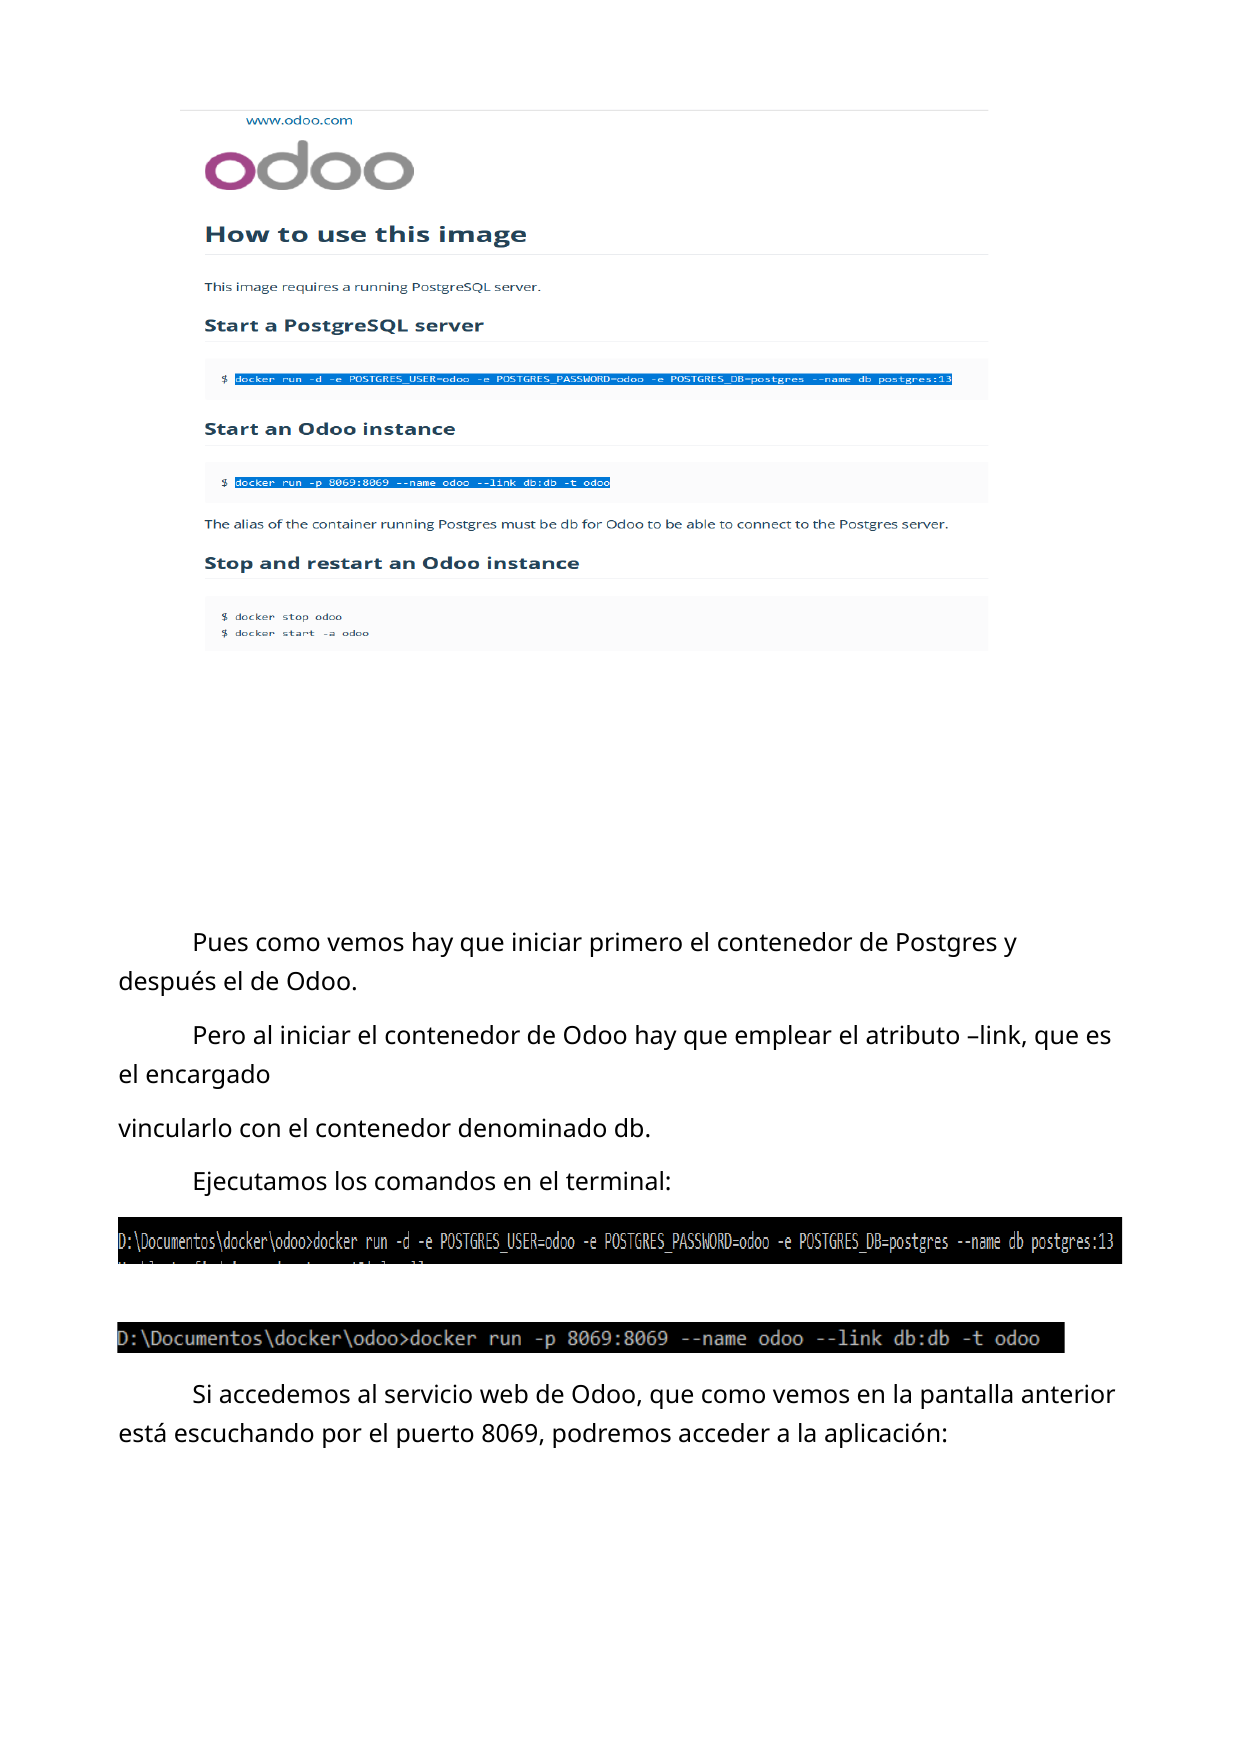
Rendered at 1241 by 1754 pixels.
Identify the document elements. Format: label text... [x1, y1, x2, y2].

text Pues como vemos hay que iniciar primero el contenedor de Postgres y después el de Odoo. [118, 924, 1122, 998]
picture [180, 109, 989, 651]
picture [117, 1322, 1065, 1353]
text Ejecutamos los comandos en el terminal: [118, 1164, 1122, 1198]
text Pero al iniciar el contenedor de Odoo hay que emplear el atributo –link, que es el encargado [118, 1017, 1122, 1091]
picture [118, 1217, 1123, 1264]
text vincularlo con el contenedor denominado db. [118, 1110, 1122, 1144]
text Si accedemos al servicio web de Odoo, que como vemos en la pantalla anterior está escuchando por el puerto 8069, podremos acceder a la aplicación: [118, 1377, 1122, 1450]
